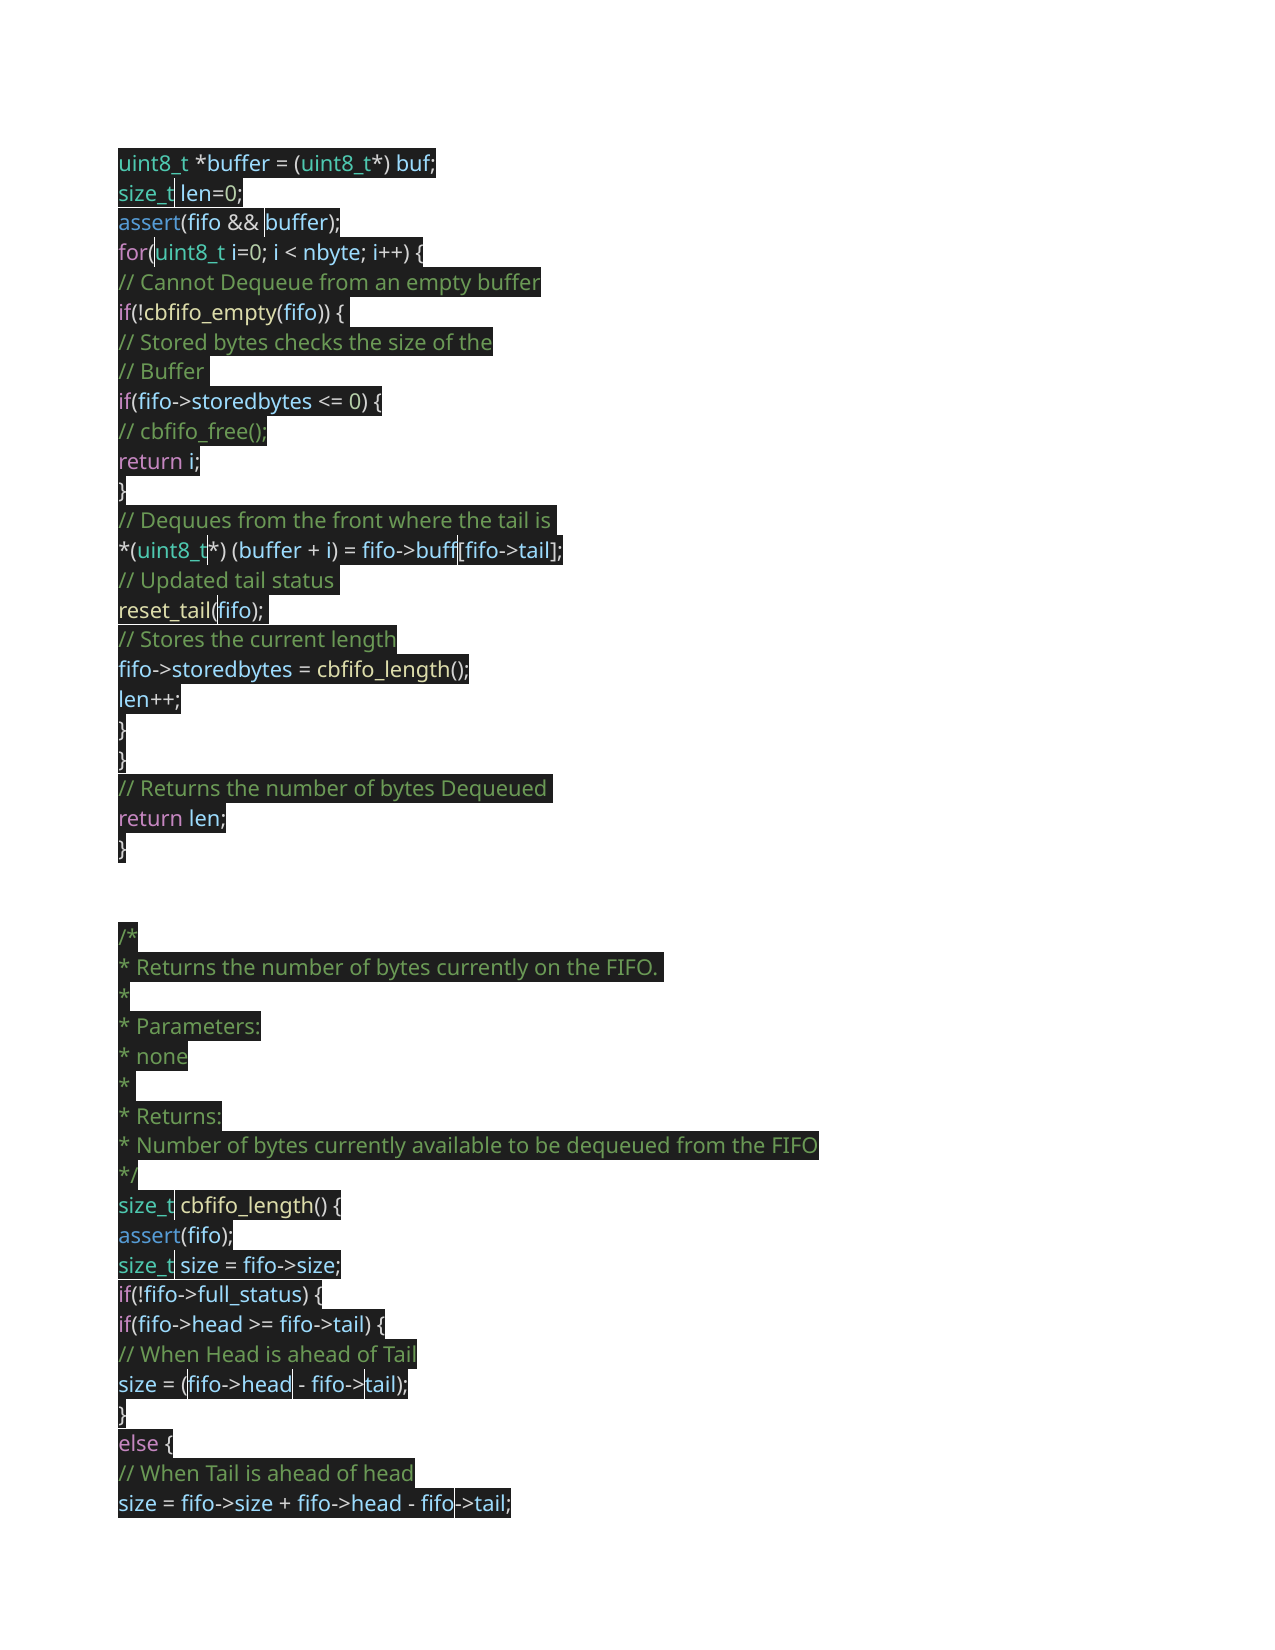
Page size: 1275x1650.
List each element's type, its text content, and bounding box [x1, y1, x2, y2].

text uint8_t *buffer = (uint8_t*) buf; [118, 148, 1157, 178]
text } [118, 714, 1157, 744]
text // Cannot Dequeue from an empty buffer [118, 267, 1157, 297]
text * [118, 982, 1157, 1011]
text for(uint8_t i=0; i < nbyte; i++) { [118, 237, 1157, 267]
text // cbfifo_free(); [118, 416, 1157, 446]
text if(!cbfifo_empty(fifo)) { [118, 297, 1157, 327]
text * Returns: [118, 1101, 1157, 1131]
text /* [118, 922, 1157, 952]
text // Updated tail status [118, 565, 1157, 595]
text len++; [118, 684, 1157, 714]
text size_t size = fifo->size; [118, 1250, 1157, 1279]
text return i; [118, 446, 1157, 476]
text } [118, 833, 1157, 863]
text reset_tail(fifo); [118, 595, 1157, 624]
text * Returns the number of bytes currently on the FIFO. [118, 952, 1157, 982]
text } [118, 744, 1157, 773]
text size = fifo->size + fifo->head - fifo->tail; [118, 1488, 1157, 1518]
text else { [118, 1428, 1157, 1458]
text assert(fifo && buffer); [118, 207, 1157, 237]
text * [118, 1071, 1157, 1101]
text * none [118, 1041, 1157, 1071]
text if(!fifo->full_status) { [118, 1279, 1157, 1309]
text assert(fifo); [118, 1220, 1157, 1250]
text // Returns the number of bytes Dequeued [118, 773, 1157, 803]
text if(fifo->head >= fifo->tail) { [118, 1309, 1157, 1339]
text size = (fifo->head - fifo->tail); [118, 1369, 1157, 1399]
text *(uint8_t*) (buffer + i) = fifo->buff[fifo->tail]; [118, 535, 1157, 565]
text * Number of bytes currently available to be dequeued from the FIFO [118, 1131, 1157, 1160]
text // Stored bytes checks the size of the [118, 327, 1157, 356]
text } [118, 476, 1157, 505]
text * Parameters: [118, 1011, 1157, 1041]
text if(fifo->storedbytes <= 0) { [118, 386, 1157, 416]
text return len; [118, 803, 1157, 833]
text } [118, 1399, 1157, 1428]
text size_t len=0; [118, 178, 1157, 207]
text // Dequues from the front where the tail is [118, 505, 1157, 535]
text // When Tail is ahead of head [118, 1458, 1157, 1488]
text size_t cbfifo_length() { [118, 1190, 1157, 1220]
text */ [118, 1160, 1157, 1190]
text // Buffer [118, 356, 1157, 386]
text // When Head is ahead of Tail [118, 1339, 1157, 1369]
text // Stores the current length [118, 624, 1157, 654]
text fifo->storedbytes = cbfifo_length(); [118, 654, 1157, 684]
